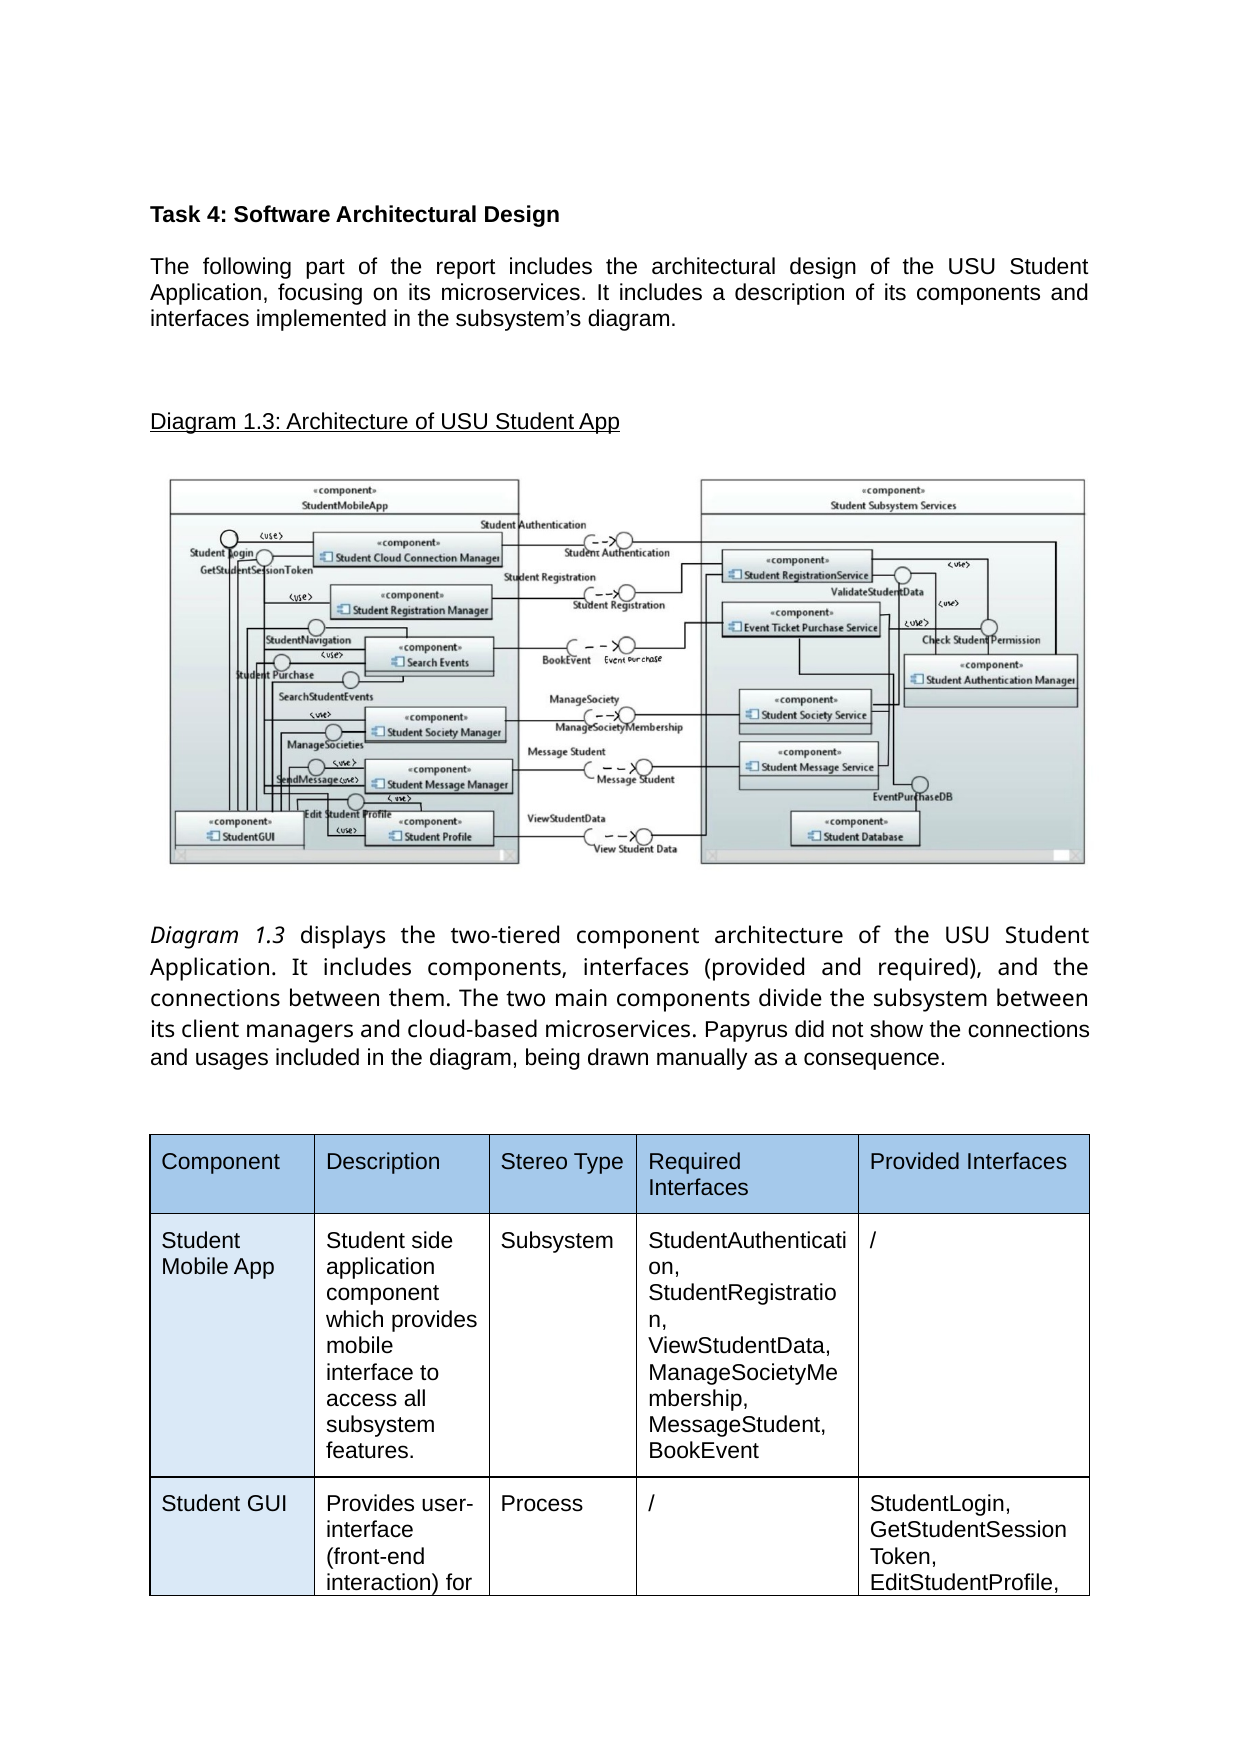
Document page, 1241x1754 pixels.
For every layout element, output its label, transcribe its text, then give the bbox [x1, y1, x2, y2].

table_header Provided Interfaces [859, 1135, 1089, 1213]
table_header Required Interfaces [637, 1135, 858, 1213]
table_header Description [315, 1135, 489, 1213]
table_cell StudentLogin, GetStudentSessionToken, EditStudentProfile, [859, 1478, 1089, 1595]
text The following part of the report includes the architectural design of the USU Student Application, focusing on its microservices. It includes a description of its components and interfaces implemented in the subsystem’s diagram. [150, 253, 1090, 332]
table_cell / [637, 1478, 858, 1595]
table_header Component [151, 1135, 314, 1213]
text Diagram 1.3 displays the two-tiered component architecture of the USU Student Application. It includes components, interfaces (provided and required), and the connections between them. The two main components divide the subsystem between its client managers and cloud-based microservices. Papyrus did not show the connections and usages included in the diagram, being drawn manually as a consequence. [150, 919, 1090, 1071]
table_cell Student side application component which provides mobile interface to access all subsystem features. [315, 1214, 489, 1476]
table_cell Process [490, 1478, 636, 1595]
table_cell StudentAuthentication, StudentRegistration, ViewStudentData, ManageSocietyMembership, MessageStudent, BookEvent [637, 1214, 858, 1476]
text Diagram 1.3: Architecture of USU Student App [150, 408, 1090, 434]
text Task 4: Software Architectural Design [150, 201, 1090, 228]
table_cell Student GUI [151, 1478, 314, 1595]
table_cell Student Mobile App [151, 1214, 314, 1476]
table_header Stereo Type [490, 1135, 636, 1213]
table_cell Subsystem [490, 1214, 636, 1476]
table_cell Provides user-interface (front-end interaction) for [315, 1478, 489, 1595]
table_cell / [859, 1214, 1089, 1476]
